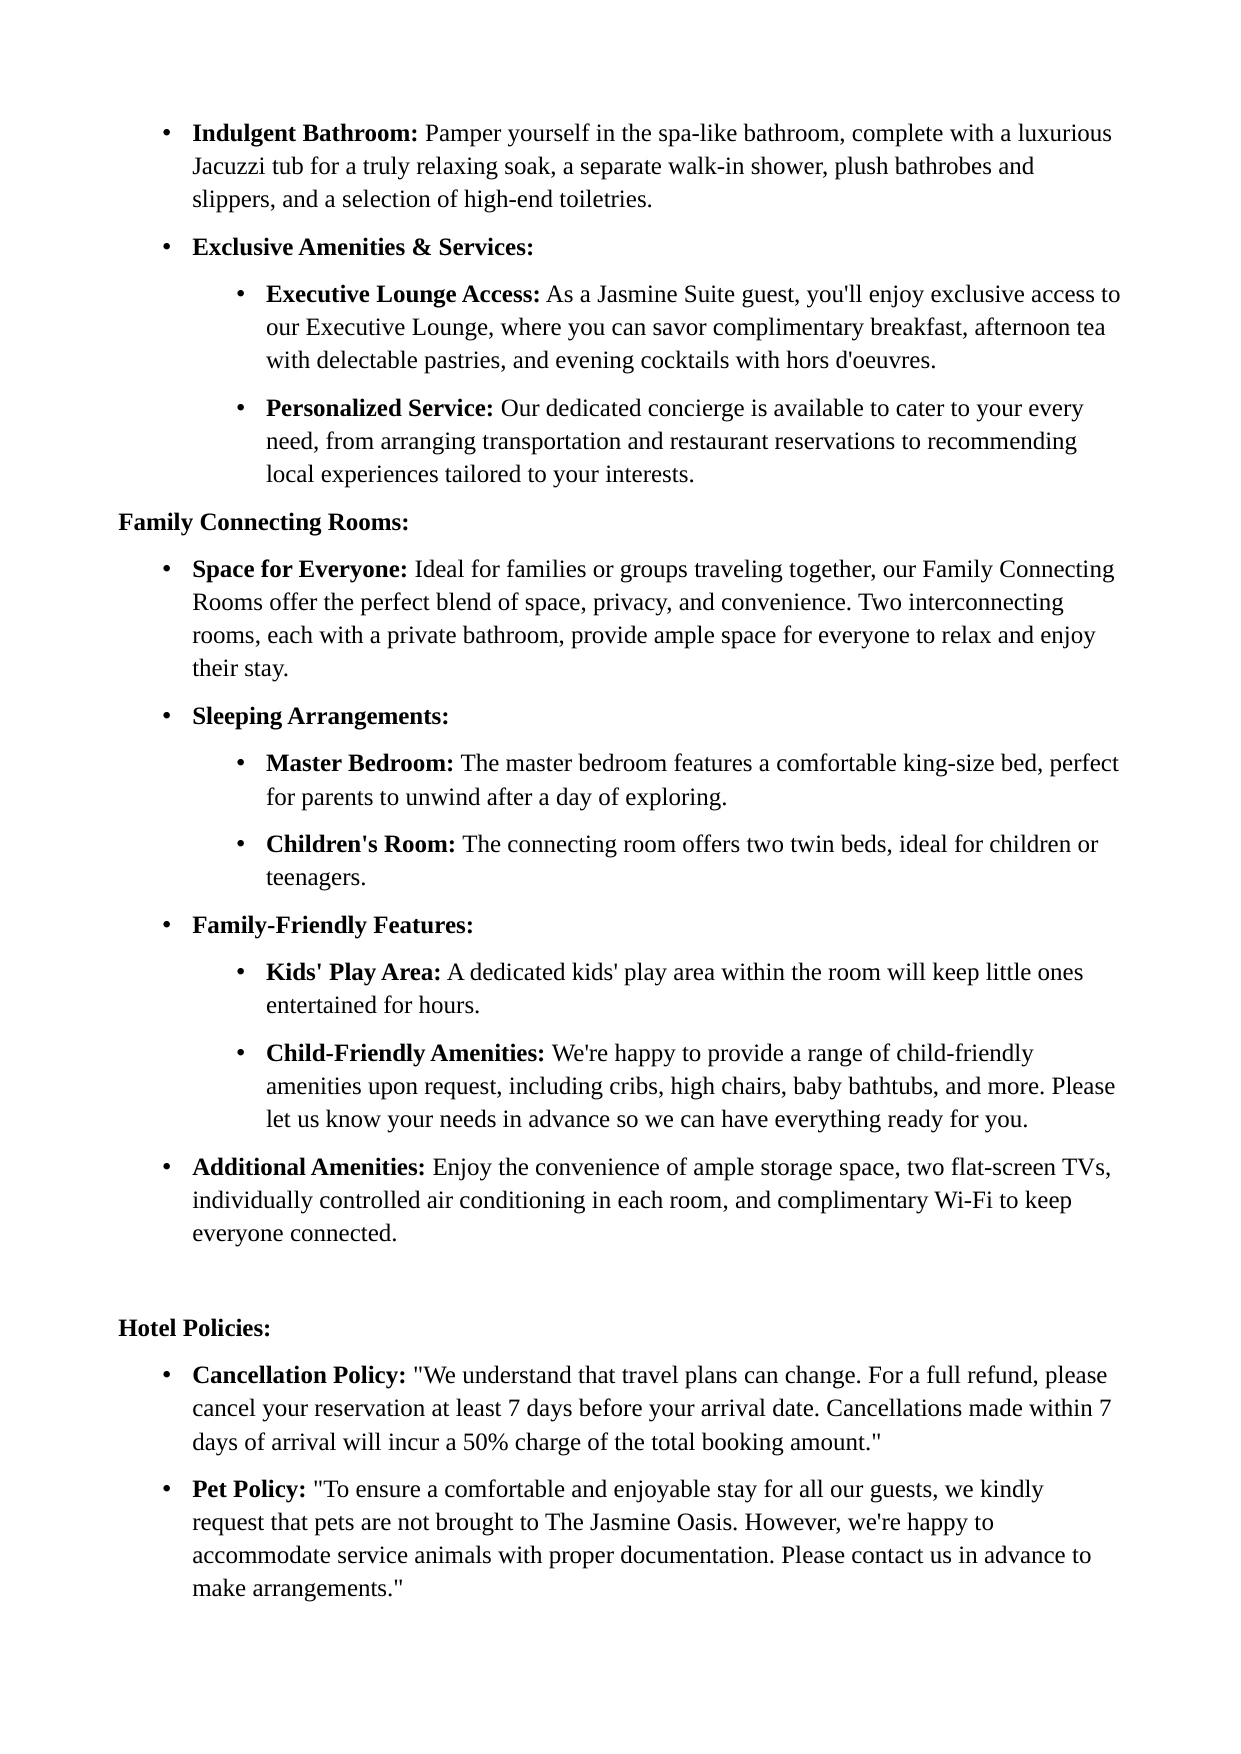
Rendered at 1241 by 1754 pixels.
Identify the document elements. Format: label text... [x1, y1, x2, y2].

list Exclusive Amenities & Services: [162, 232, 1122, 261]
list Pet Policy: "To ensure a comfortable and enjoyable stay for all our guests, we kindly request that pets are not brought to The Jasmine Oasis. However, we're happy to accommodate service animals with proper documentation. Please contact us in advance to make arrangements." [162, 1474, 1122, 1602]
list Additional Amenities: Enjoy the convenience of ample storage space, two flat-screen TVs, individually controlled air conditioning in each room, and complimentary Wi-Fi to keep everyone connected. [162, 1152, 1122, 1246]
list Kids' Play Area: A dedicated kids' play area within the room will keep little ones entertained for hours. [236, 957, 1122, 1019]
list Indulgent Bathroom: Pamper yourself in the spa-like bathroom, complete with a luxurious Jacuzzi tub for a truly relaxing soak, a separate walk-in shower, plush bathrobes and slippers, and a selection of high-end toiletries. [162, 118, 1122, 213]
list Family-Friendly Features: [162, 910, 1122, 938]
text Hotel Policies: [118, 1313, 1122, 1342]
list Children's Room: The connecting room offers two twin beds, ideal for children or teenagers. [236, 829, 1122, 891]
list Cancellation Policy: "We understand that travel plans can change. For a full refund, please cancel your reservation at least 7 days before your arrival date. Cancellations made within 7 days of arrival will incur a 50% charge of the total booking amount." [162, 1361, 1122, 1455]
list Master Bedroom: The master bedroom features a comfortable king-size bed, perfect for parents to unwind after a day of exploring. [236, 748, 1122, 810]
list Space for Everyone: Ideal for families or groups traveling together, our Family Connecting Rooms offer the perfect blend of space, privacy, and convenience. Two interconnecting rooms, each with a private bathroom, provide ample space for everyone to relax and enjoy their stay. [162, 554, 1122, 682]
list Child-Friendly Amenities: We're happy to provide a range of child-friendly amenities upon request, including cribs, high chairs, baby bathtubs, and more. Please let us know your needs in advance so we can have everything ready for you. [236, 1038, 1122, 1133]
list Executive Lounge Access: As a Jasmine Suite guest, you'll enjoy exclusive access to our Executive Lounge, where you can savor complimentary breakfast, afternoon tea with delectable pastries, and evening cocktails with hors d'oeuvres. [236, 279, 1122, 374]
text Family Connecting Rooms: [118, 507, 1122, 535]
list Sleeping Arrangements: [162, 701, 1122, 730]
list Personalized Service: Our dedicated concierge is available to cater to your every need, from arranging transportation and restaurant reservations to recommending local experiences tailored to your interests. [236, 393, 1122, 488]
